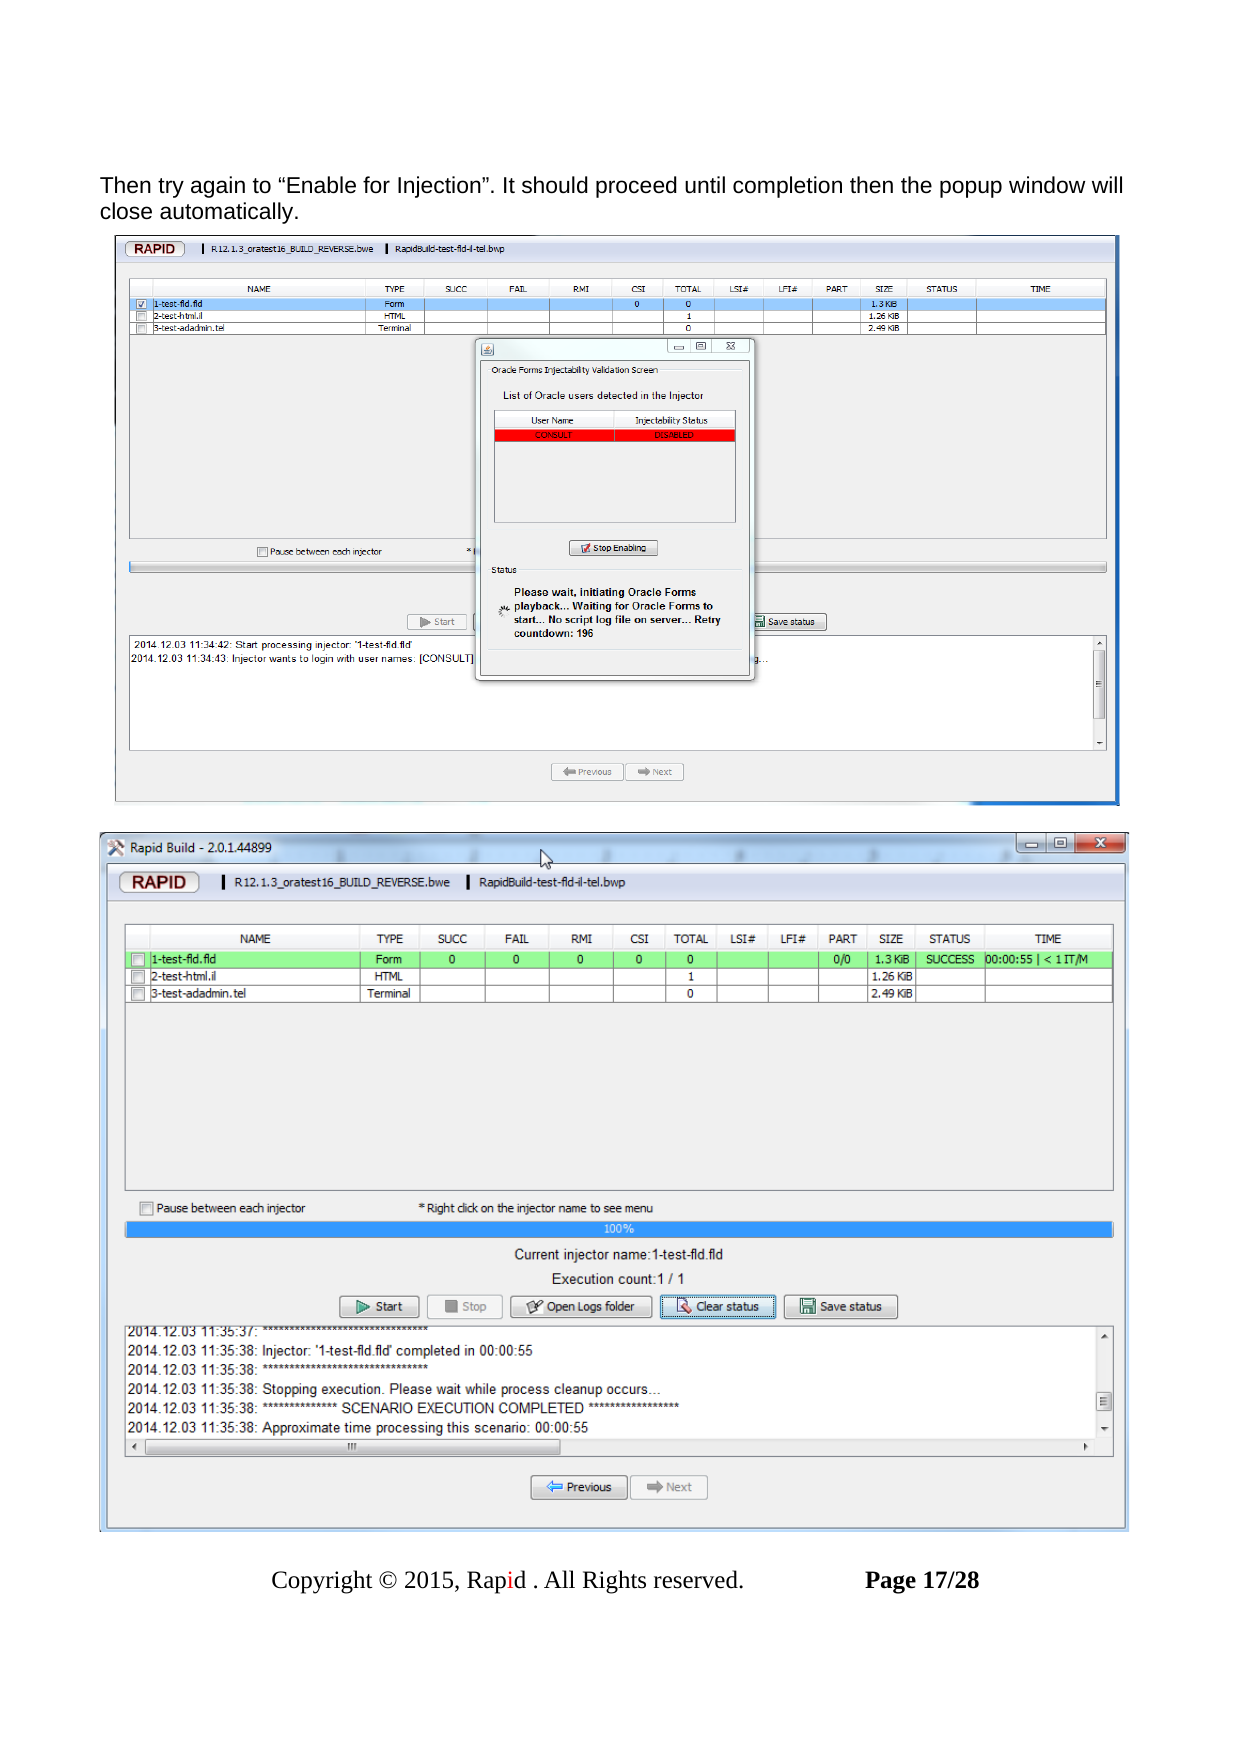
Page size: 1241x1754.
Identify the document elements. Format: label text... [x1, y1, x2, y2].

text Then try again to “Enable for Injection”. It should proceed until completion then the popup window will close automatically. [99, 172, 1144, 224]
